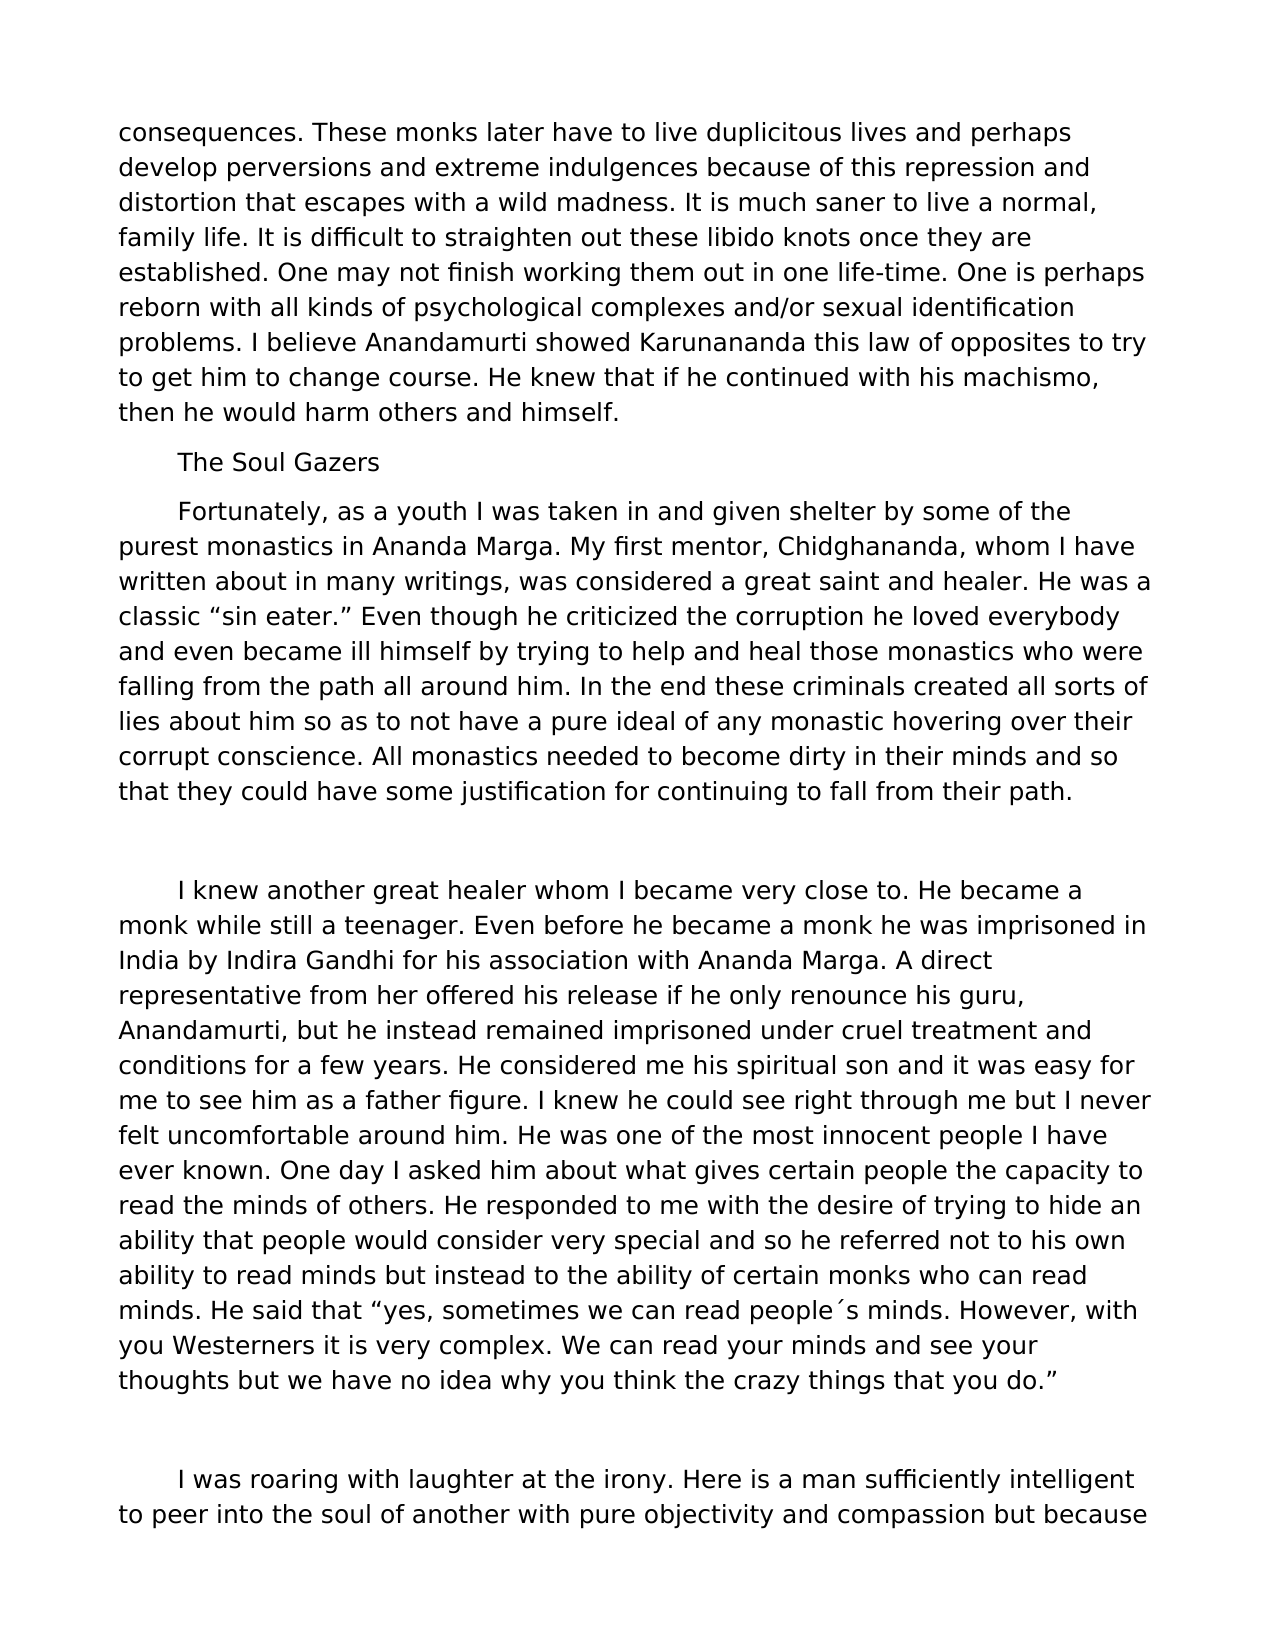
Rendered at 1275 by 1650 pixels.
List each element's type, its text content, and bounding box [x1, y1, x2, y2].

text Fortunately, as a youth I was taken in and given shelter by some of the purest monastics in Ananda Marga. My first mentor, Chidghananda, whom I have written about in many writings, was considered a great saint and healer. He was a classic “sin eater.” Even though he criticized the corruption he loved everybody and even became ill himself by trying to help and heal those monastics who were falling from the path all around him. In the end these criminals created all sorts of lies about him so as to not have a pure ideal of any monastic hovering over their corrupt conscience. All monastics needed to become dirty in their minds and so that they could have some justification for continuing to fall from their path. [118, 497, 1157, 806]
text I was roaring with laughter at the irony. Here is a man sufficiently intelligent to peer into the soul of another with pure objectivity and compassion but because [118, 1466, 1157, 1530]
text The Soul Gazers [118, 448, 1157, 477]
text consequences. These monks later have to live duplicitous lives and perhaps develop perversions and extreme indulgences because of this repression and distortion that escapes with a wild madness. It is much saner to live a normal, family life. It is difficult to straighten out these libido knots once they are established. One may not finish working them out in one life-time. One is perhaps reborn with all kinds of psychological complexes and/or sexual identification problems. I believe Anandamurti showed Karunananda this law of opposites to try to get him to change course. He knew that if he continued with his machismo, then he would harm others and himself. [118, 118, 1157, 427]
text I knew another great healer whom I became very close to. He became a monk while still a teenager. Even before he became a monk he was imprisoned in India by Indira Gandhi for his association with Ananda Marga. A direct representative from her offered his release if he only renounce his guru, Anandamurti, but he instead remained imprisoned under cruel treatment and conditions for a few years. He considered me his spiritual son and it was easy for me to see him as a father figure. I knew he could see right through me but I never felt uncomfortable around him. He was one of the most innocent people I have ever known. One day I asked him about what gives certain people the capacity to read the minds of others. He responded to me with the desire of trying to hide an ability that people would consider very special and so he referred not to his own ability to read minds but instead to the ability of certain monks who can read minds. He said that “yes, sometimes we can read people´s minds. However, with you Westerners it is very complex. We can read your minds and see your thoughts but we have no idea why you think the crazy things that you do.” [118, 876, 1157, 1396]
